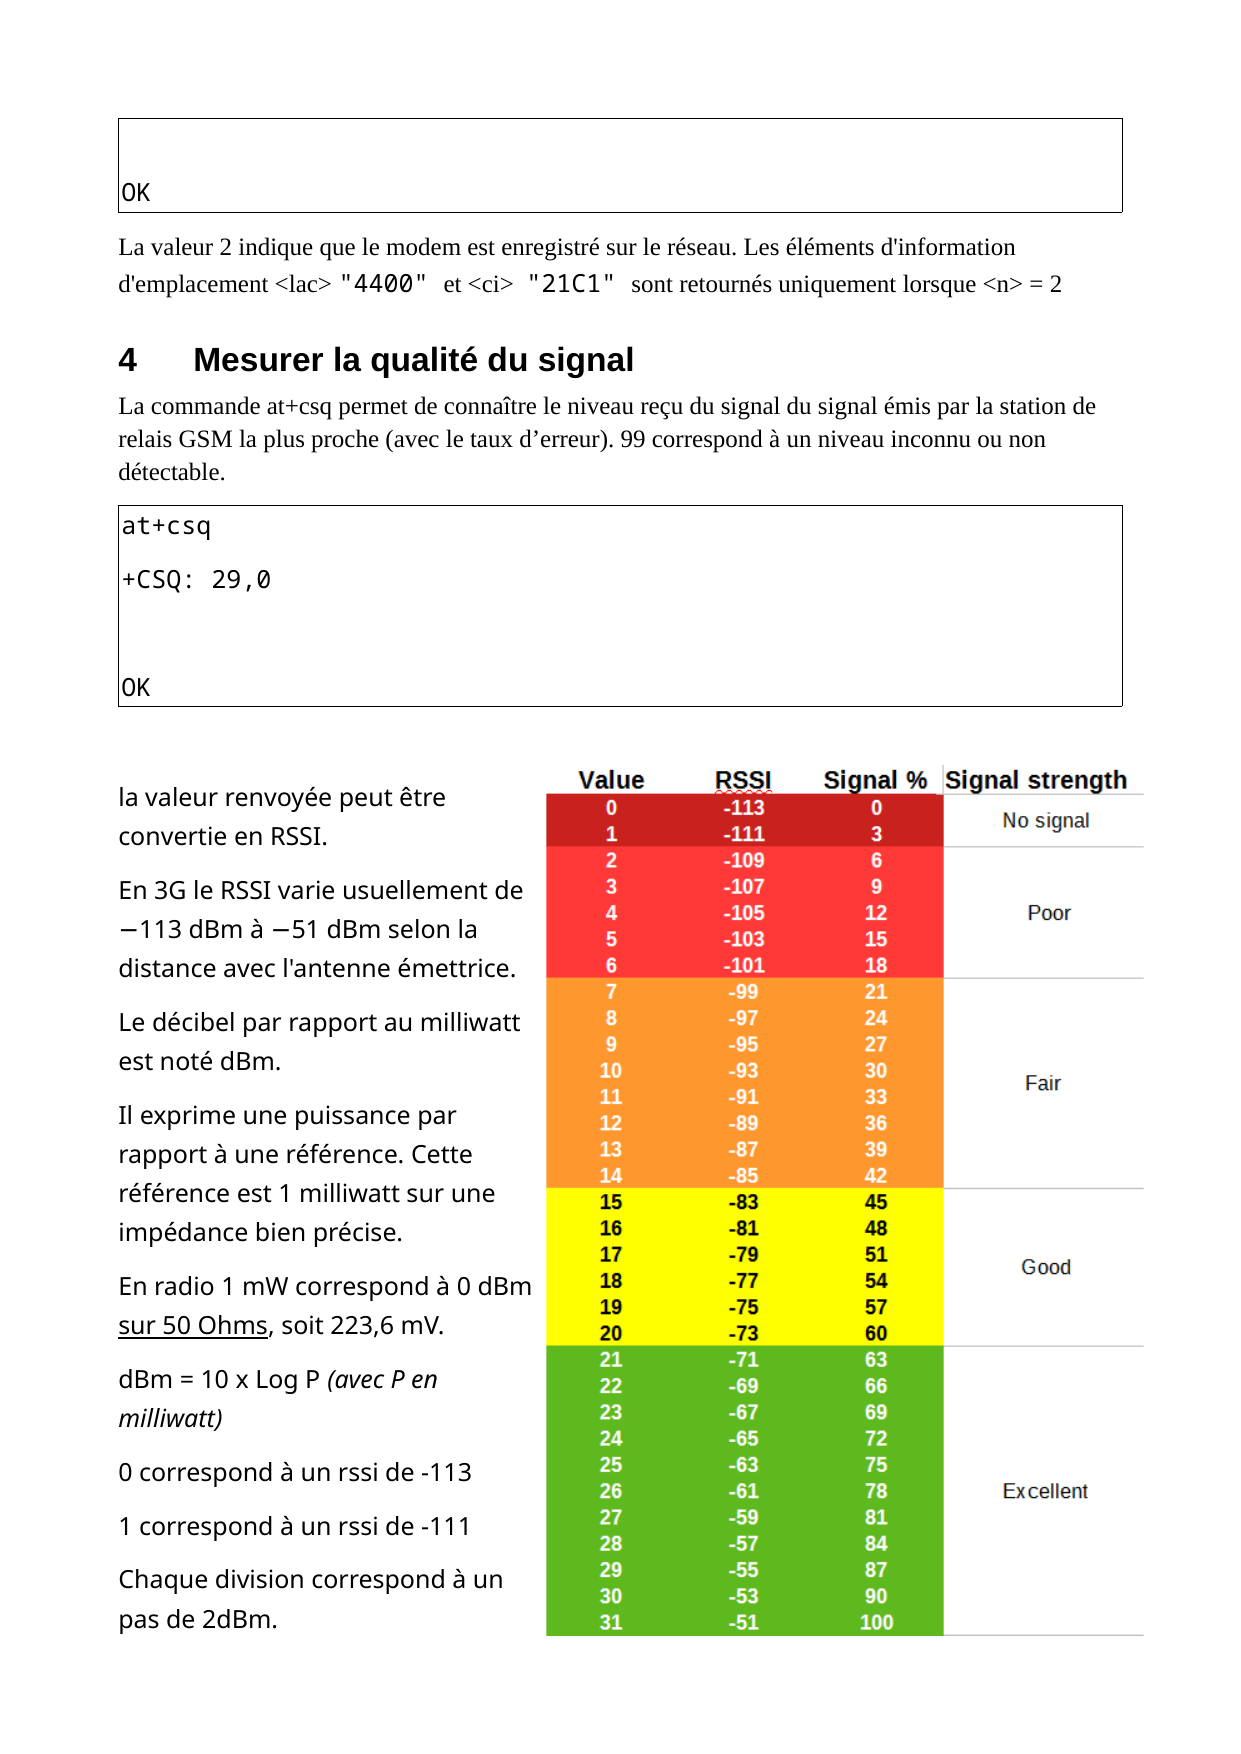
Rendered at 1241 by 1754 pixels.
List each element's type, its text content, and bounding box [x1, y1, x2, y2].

picture [546, 765, 1144, 1636]
text La commande at+csq permet de connaître le niveau reçu du signal du signal émis par la station de relais GSM la plus proche (avec le taux d’erreur). 99 correspond à un niveau inconnu ou non détectable. [118, 391, 1122, 486]
text +CSQ: 29,0 [119, 559, 1122, 596]
text En radio 1 mW correspond à 0 dBm sur 50 Ohms, soit 223,6 mV. [118, 1269, 546, 1342]
text OK [119, 666, 1122, 706]
text Chaque division correspond à un pas de 2dBm. [118, 1562, 546, 1635]
text La valeur 2 indique que le modem est enregistré sur le réseau. Les éléments d'information d'emplacement <lac> "4400" et <ci> "21C1" sont retournés uniquement lorsque <n> = 2 [118, 232, 1122, 299]
text la valeur renvoyée peut être convertie en RSSI. [118, 780, 546, 853]
subtitle Mesurer la qualité du signal [118, 340, 1122, 379]
text 0 correspond à un rssi de -113 [118, 1455, 546, 1489]
text 1 correspond à un rssi de -111 [118, 1508, 546, 1542]
text OK [119, 172, 1122, 212]
text En 3G le RSSI varie usuellement de −113 dBm à −51 dBm selon la distance avec l'antenne émettrice. [118, 873, 546, 985]
text Il exprime une puissance par rapport à une référence. Cette référence est 1 milliwatt sur une impédance bien précise. [118, 1098, 546, 1249]
text Le décibel par rapport au milliwatt est noté dBm. [118, 1005, 546, 1078]
text at+csq [119, 506, 1122, 542]
text dBm = 10 x Log P (avec P en milliwatt) [118, 1362, 546, 1435]
